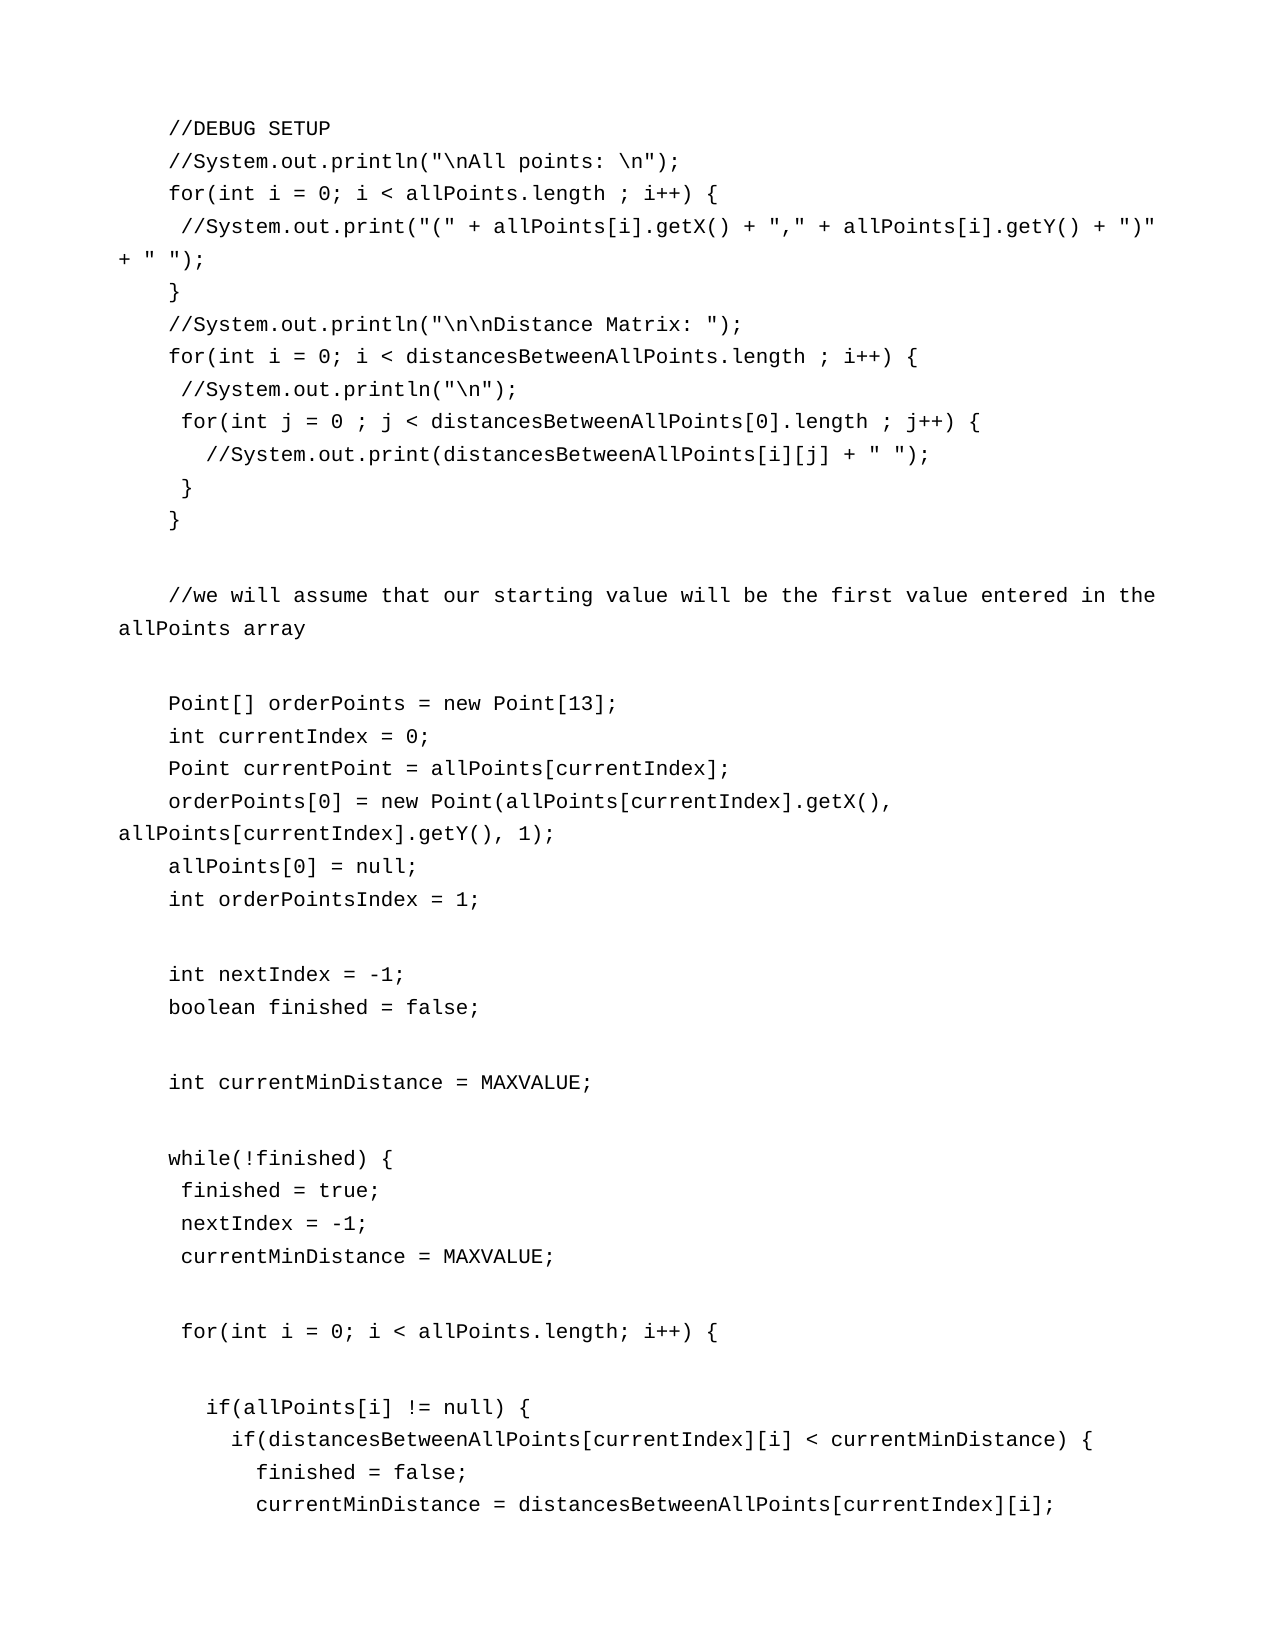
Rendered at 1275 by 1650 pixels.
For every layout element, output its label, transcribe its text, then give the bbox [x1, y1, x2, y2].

text finished = true; [118, 1180, 1157, 1204]
text if(allPoints[i] != null) { [118, 1397, 1157, 1420]
text currentMinDistance = distancesBetweenAllPoints[currentIndex][i]; [118, 1494, 1157, 1518]
text //System.out.println("\n"); [118, 379, 1157, 403]
text orderPoints[0] = new Point(allPoints[currentIndex].getX(), allPoints[currentIndex].getY(), 1); [118, 791, 1157, 847]
text for(int j = 0 ; j < distancesBetweenAllPoints[0].length ; j++) { [118, 412, 1157, 435]
text } [118, 509, 1157, 533]
text for(int i = 0; i < allPoints.length; i++) { [118, 1321, 1157, 1345]
text //DEBUG SETUP [118, 118, 1157, 142]
text for(int i = 0; i < allPoints.length ; i++) { [118, 183, 1157, 207]
text currentMinDistance = MAXVALUE; [118, 1246, 1157, 1269]
text //System.out.println("\nAll points: \n"); [118, 151, 1157, 174]
text if(distancesBetweenAllPoints[currentIndex][i] < currentMinDistance) { [118, 1429, 1157, 1453]
text int orderPointsIndex = 1; [118, 889, 1157, 912]
text nextIndex = -1; [118, 1213, 1157, 1237]
text //System.out.println("\n\nDistance Matrix: "); [118, 314, 1157, 337]
text int currentMinDistance = MAXVALUE; [118, 1072, 1157, 1096]
text for(int i = 0; i < distancesBetweenAllPoints.length ; i++) { [118, 346, 1157, 370]
text while(!finished) { [118, 1148, 1157, 1171]
text Point currentPoint = allPoints[currentIndex]; [118, 758, 1157, 782]
text } [118, 281, 1157, 305]
text //we will assume that our starting value will be the first value entered in the allPoints array [118, 585, 1157, 641]
text finished = false; [118, 1462, 1157, 1486]
text allPoints[0] = null; [118, 856, 1157, 880]
text int nextIndex = -1; [118, 964, 1157, 988]
text boolean finished = false; [118, 997, 1157, 1020]
text //System.out.print(distancesBetweenAllPoints[i][j] + " "); [118, 444, 1157, 468]
text Point[] orderPoints = new Point[13]; [118, 693, 1157, 717]
text //System.out.print("(" + allPoints[i].getX() + "," + allPoints[i].getY() + ")" + " "); [118, 216, 1157, 272]
text int currentIndex = 0; [118, 726, 1157, 749]
text } [118, 477, 1157, 500]
